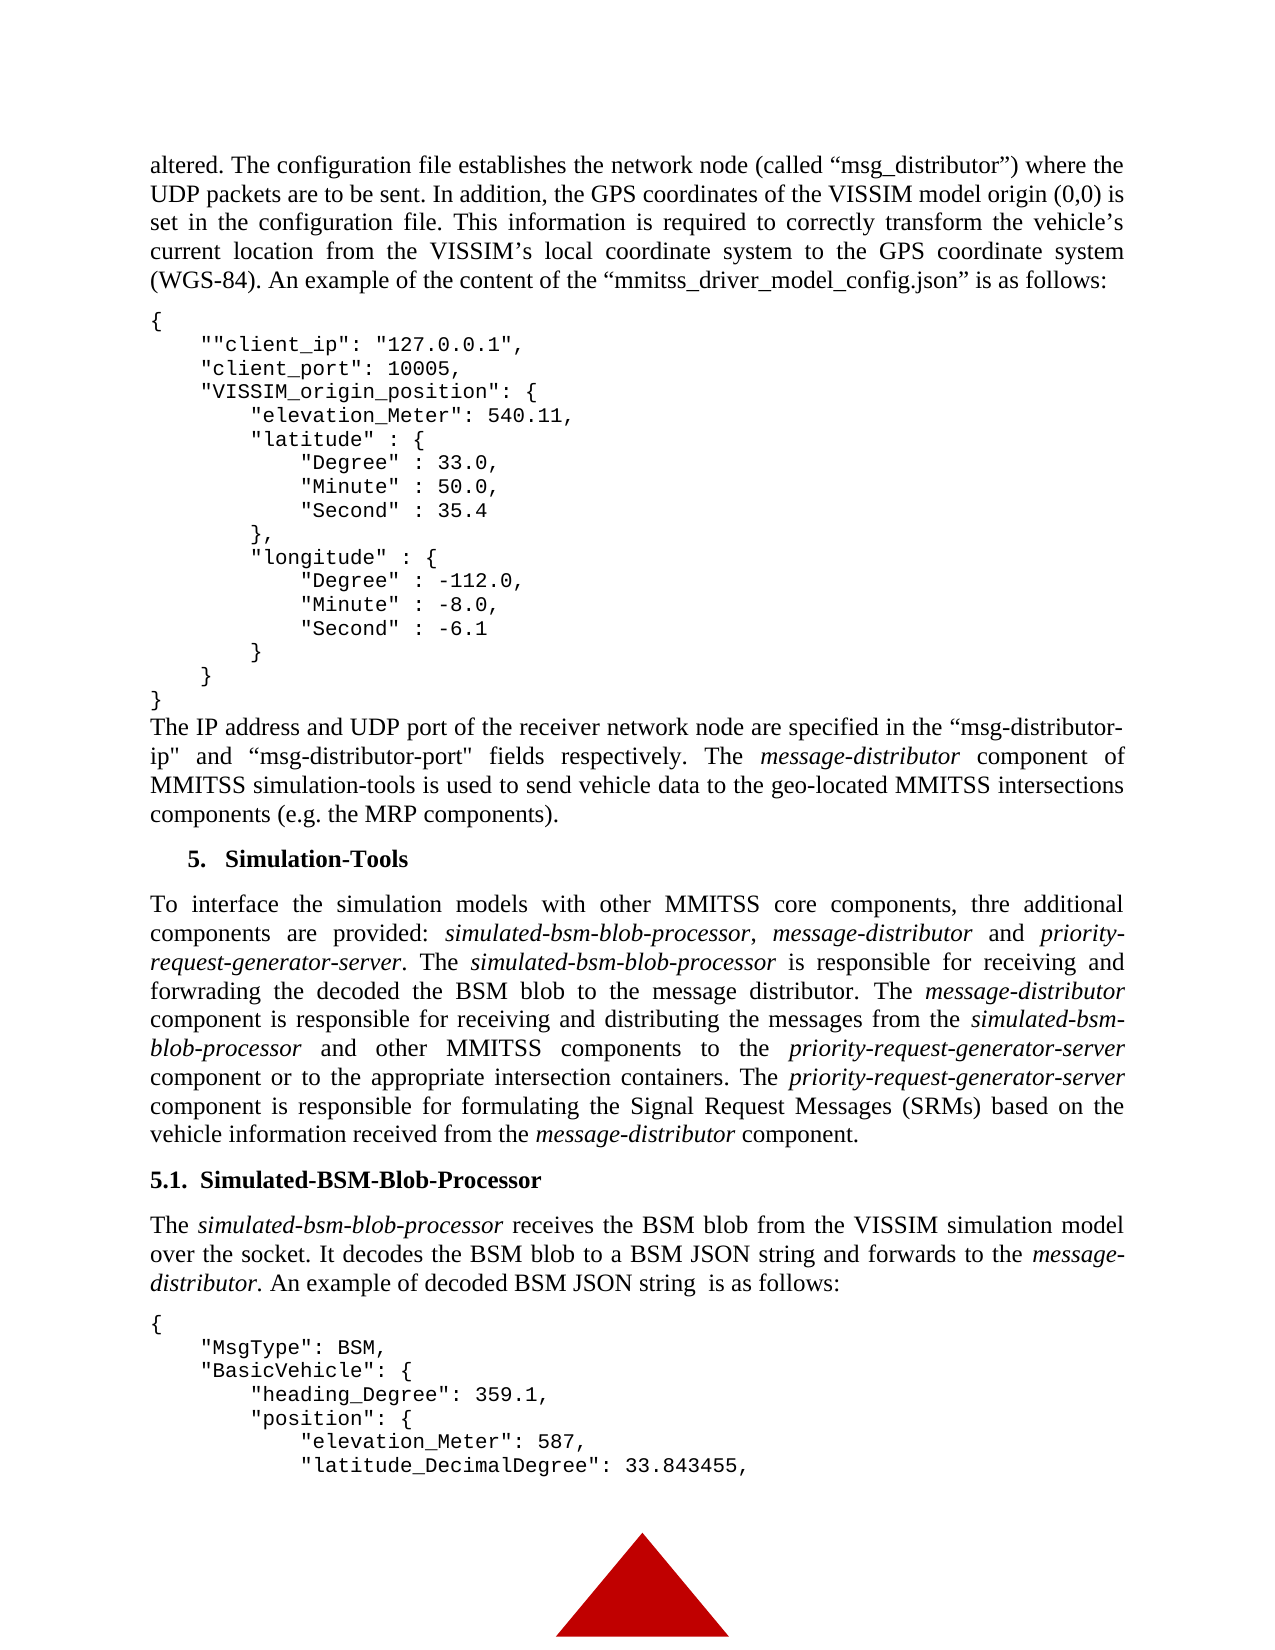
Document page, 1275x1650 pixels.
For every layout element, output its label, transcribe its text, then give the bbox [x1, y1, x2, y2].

text "elevation_Meter": 587, [150, 1431, 1125, 1455]
text To interface the simulation models with other MMITSS core components, thre additional components are provided: simulated-bsm-blob-processor, message-distributor and priority-request-generator-server. The simulated-bsm-blob-processor is responsible for receiving and forwrading the decoded the BSM blob to the message distributor. The message-distributor component is responsible for receiving and distributing the messages from the simulated-bsm-blob-processor and other MMITSS components to the priority-request-generator-server component or to the appropriate intersection containers. The priority-request-generator-server component is responsible for formulating the Signal Request Messages (SRMs) based on the vehicle information received from the message-distributor component. [150, 889, 1125, 1148]
text "BasicVehicle": { [150, 1361, 1125, 1384]
text "elevation_Meter": 540.11, [150, 405, 1125, 429]
text "VISSIM_origin_position": { [150, 381, 1125, 405]
text "latitude" : { [150, 429, 1125, 452]
text { [150, 1313, 1125, 1337]
text "heading_Degree": 359.1, [150, 1384, 1125, 1408]
text The IP address and UDP port of the receiver network node are specified in the “msg-distributor-ip" and “msg-distributor-port" fields respectively. The message-distributor component of MMITSS simulation-tools is used to send vehicle data to the geo-located MMITSS intersections components (e.g. the MRP components). [150, 712, 1125, 827]
text "MsgType": BSM, [150, 1337, 1125, 1361]
text } [150, 665, 1125, 689]
subtitle 5.1. Simulated-BSM-Blob-Processor [150, 1165, 1125, 1194]
text "latitude_DecimalDegree": 33.843455, [150, 1455, 1125, 1479]
text "position": { [150, 1408, 1125, 1431]
text }, [150, 523, 1125, 547]
text } [150, 641, 1125, 665]
text } [150, 689, 1125, 712]
text "Second" : 35.4 [150, 499, 1125, 523]
text "Degree" : 33.0, [150, 452, 1125, 476]
text "Minute" : -8.0, [150, 594, 1125, 618]
text altered. The configuration file establishes the network node (called “msg_distributor”) where the UDP packets are to be sent. In addition, the GPS coordinates of the VISSIM model origin (0,0) is set in the configuration file. This information is required to correctly transform the vehicle’s current location from the VISSIM’s local coordinate system to the GPS coordinate system (WGS-84). An example of the content of the “mmitss_driver_model_config.json” is as follows: [150, 150, 1125, 294]
text "Minute" : 50.0, [150, 476, 1125, 499]
text "Degree" : -112.0, [150, 571, 1125, 594]
text { [150, 310, 1125, 334]
text ""client_ip": "127.0.0.1", [150, 334, 1125, 358]
text The simulated-bsm-blob-processor receives the BSM blob from the VISSIM simulation model over the socket. It decodes the BSM blob to a BSM JSON string and forwards to the message-distributor. An example of decoded BSM JSON string is as follows: [150, 1210, 1125, 1297]
text "longitude" : { [150, 547, 1125, 571]
text "client_port": 10005, [150, 358, 1125, 381]
text "Second" : -6.1 [150, 618, 1125, 641]
subtitle Simulation-Tools [187, 844, 1125, 873]
